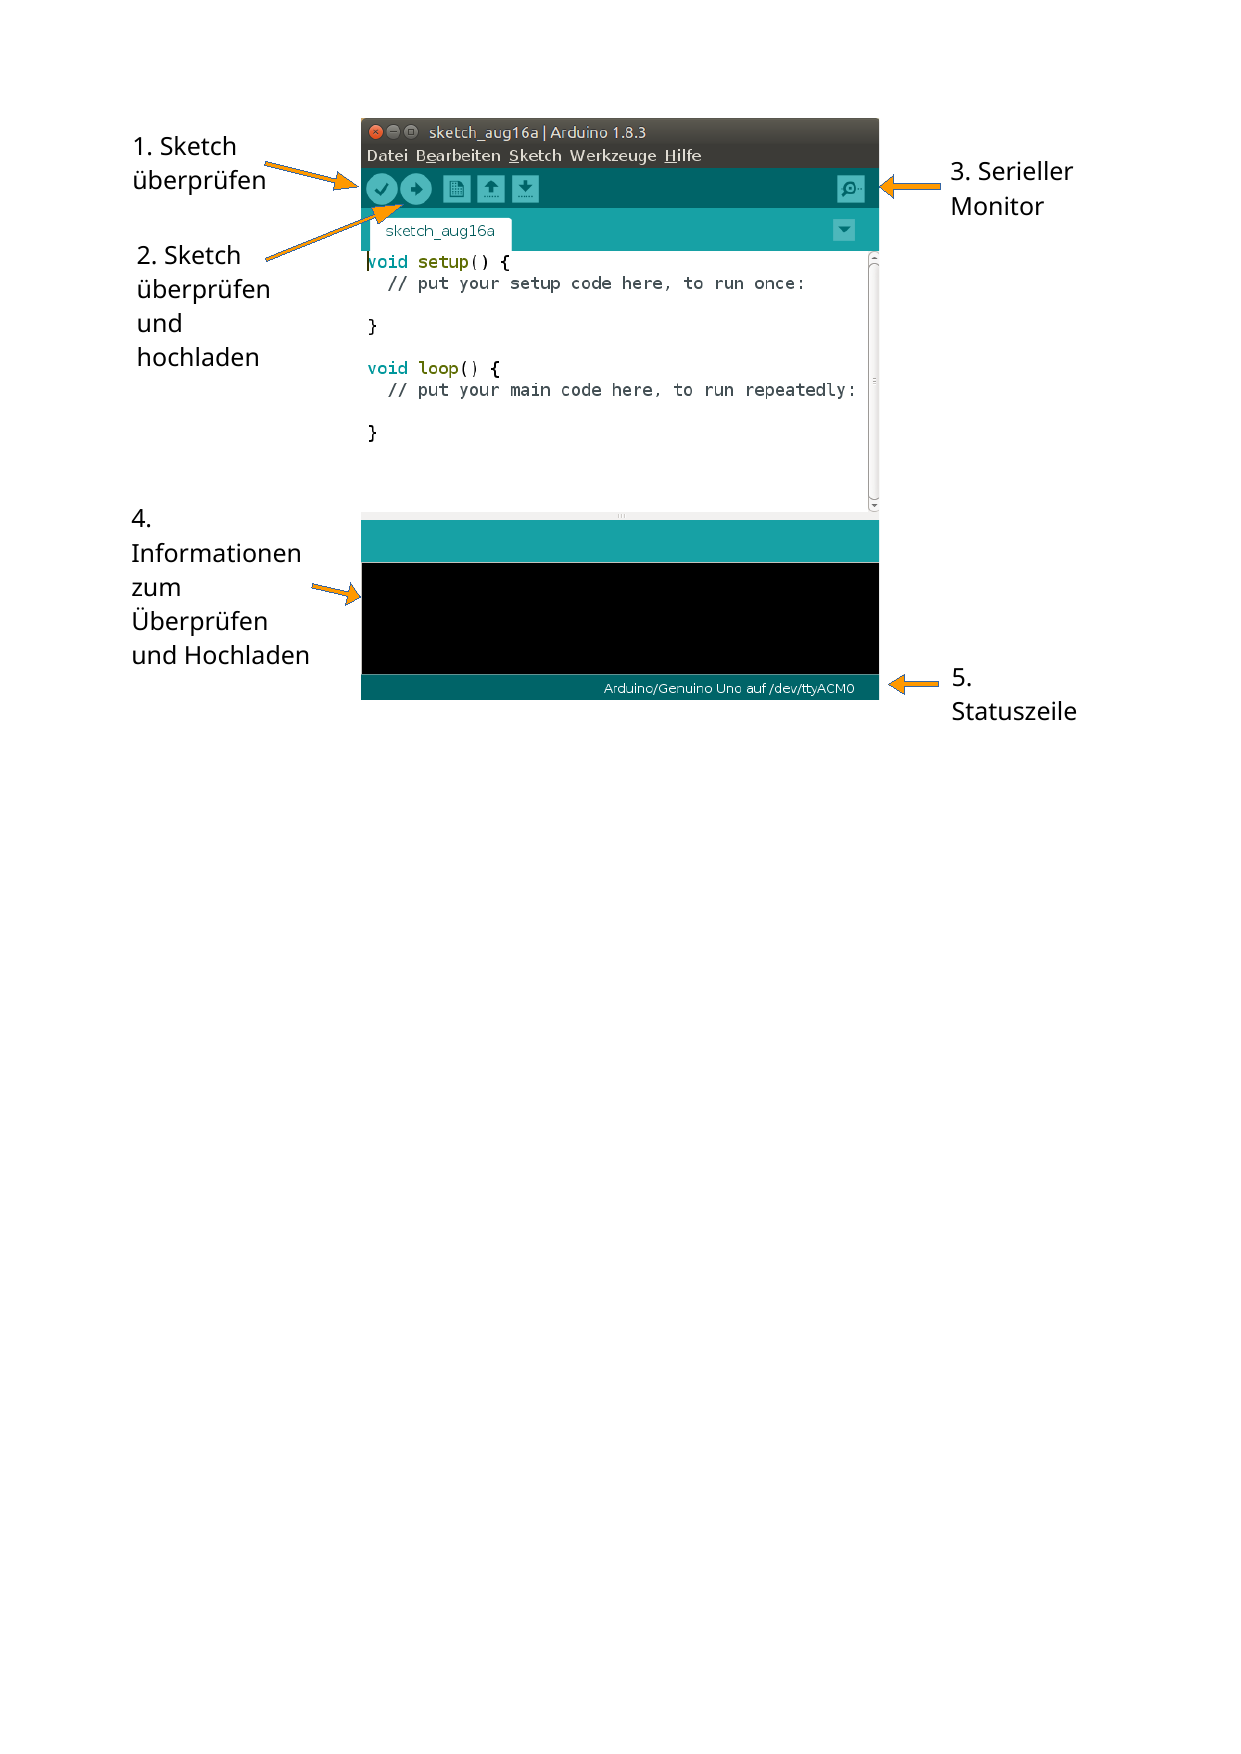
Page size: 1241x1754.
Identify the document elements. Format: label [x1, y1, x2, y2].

picture [361, 118, 880, 700]
